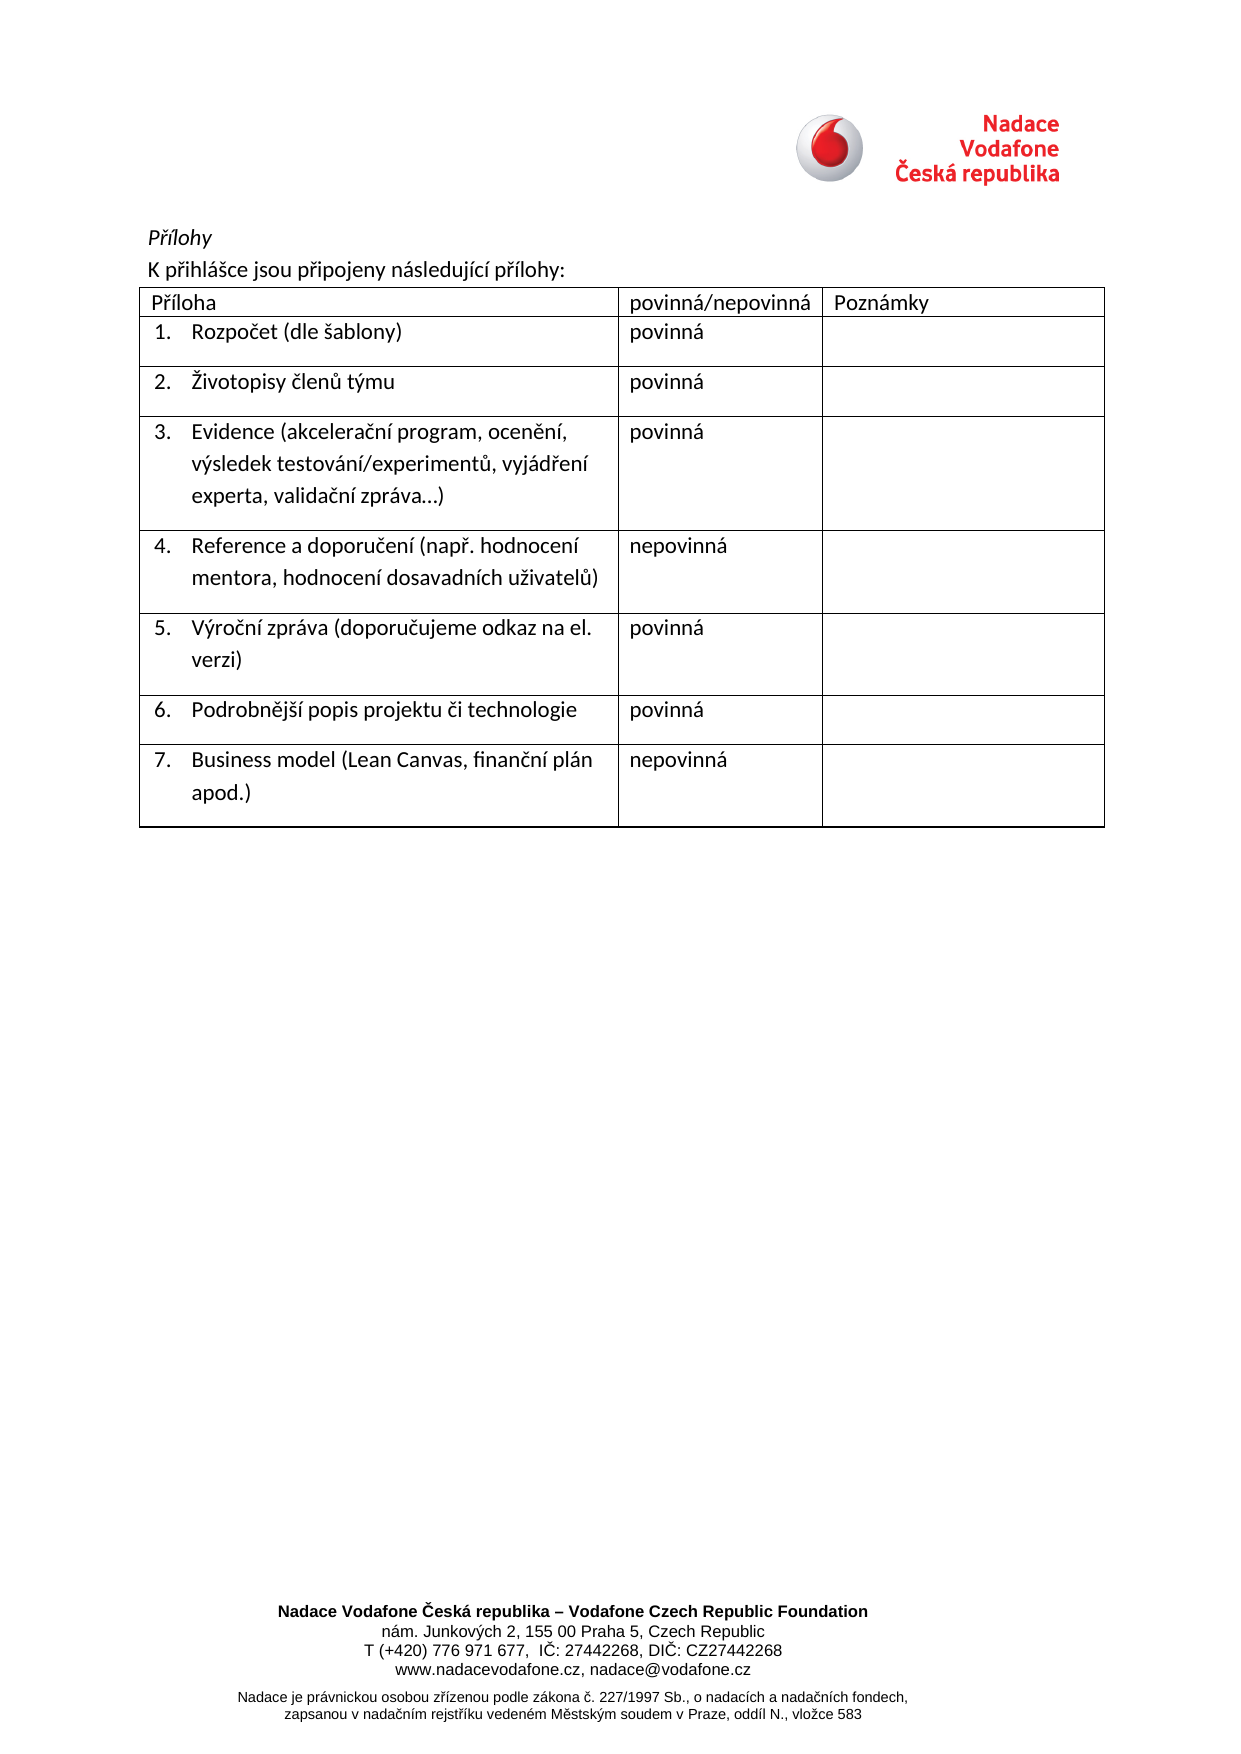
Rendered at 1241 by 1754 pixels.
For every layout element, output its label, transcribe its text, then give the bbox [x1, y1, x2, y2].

table_cell povinná [619, 317, 822, 366]
subtitle Přílohy [148, 223, 1093, 251]
table_cell povinná [619, 614, 822, 694]
table_cell povinná [619, 417, 822, 530]
table_cell Výroční zpráva (doporučujeme odkaz na el. verzi) [140, 614, 618, 694]
table_cell povinná [619, 367, 822, 416]
table_cell [823, 696, 1104, 744]
table_cell nepovinná [619, 745, 822, 826]
table_cell povinná [619, 696, 822, 744]
table_cell Podrobnější popis projektu či technologie [140, 696, 618, 744]
table_cell Evidence (akcelerační program, ocenění, výsledek testování/experimentů, vyjádření experta, validační zpráva…) [140, 417, 618, 530]
table_cell [823, 531, 1104, 612]
table_cell Reference a doporučení (např. hodnocení mentora, hodnocení dosavadních uživatelů) [140, 531, 618, 612]
table_cell [823, 745, 1104, 826]
table_header povinná/nepovinná [619, 288, 822, 316]
table_cell Rozpočet (dle šablony) [140, 317, 618, 366]
picture [762, 73, 1093, 223]
table_cell [823, 417, 1104, 530]
table_cell Životopisy členů týmu [140, 367, 618, 416]
text K přihlášce jsou připojeny následující přílohy: [148, 255, 1093, 283]
table_cell Business model (Lean Canvas, finanční plán apod.) [140, 745, 618, 826]
table_header Příloha [140, 288, 618, 316]
table_cell [823, 367, 1104, 416]
table_header Poznámky [823, 288, 1104, 316]
table_cell [823, 614, 1104, 694]
table_cell nepovinná [619, 531, 822, 612]
table_cell [823, 317, 1104, 366]
